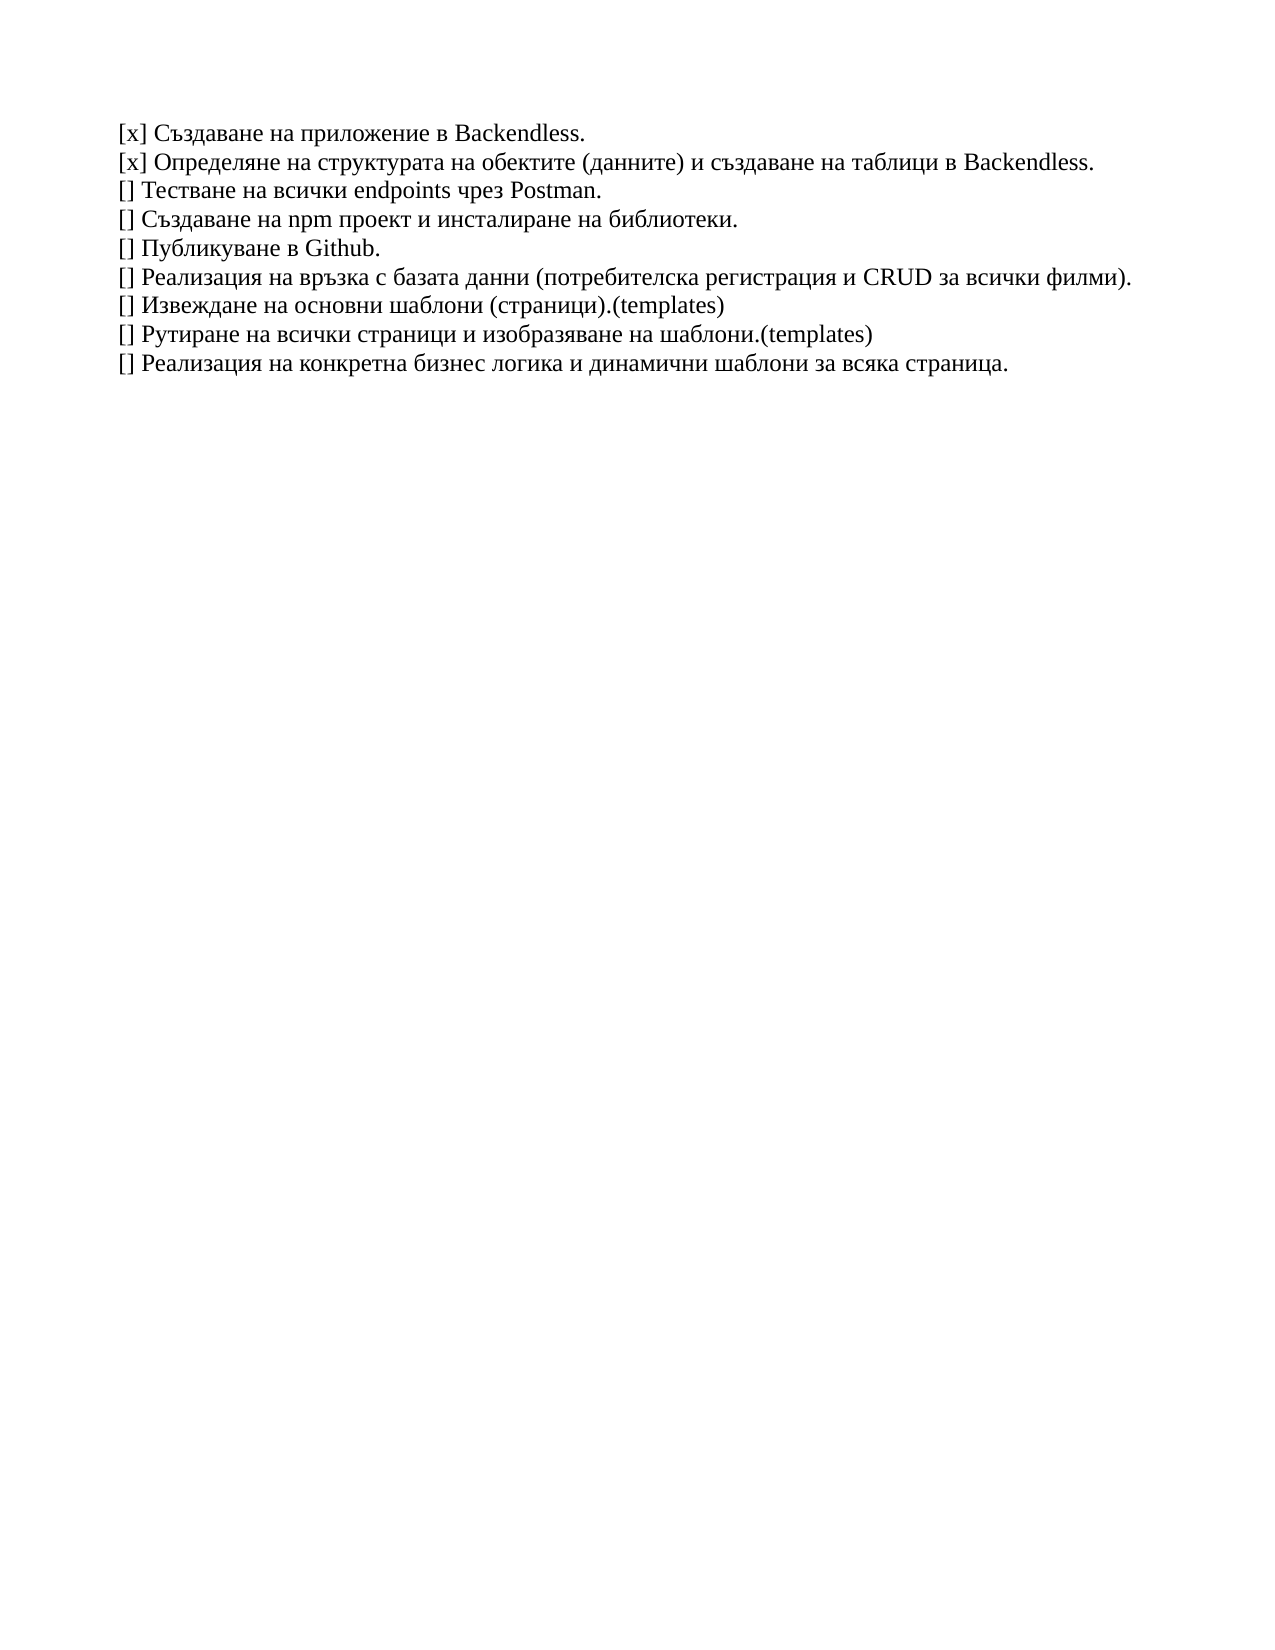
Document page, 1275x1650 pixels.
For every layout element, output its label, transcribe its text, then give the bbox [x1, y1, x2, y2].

text [] Реализация на конкретна бизнес логика и динамични шаблони за всяка страница. [118, 348, 1157, 377]
text [] Реализация на връзка с базата данни (потребителска регистрация и CRUD за всички филми). [118, 262, 1157, 291]
text [] Създаване на npm проект и инсталиране на библиотеки. [118, 204, 1157, 233]
text [x] Определяне на структурата на обектите (данните) и създаване на таблици в Backendless. [118, 147, 1157, 176]
text [] Извеждане на основни шаблони (страници).(templates) [118, 291, 1157, 319]
text [] Публикуване в Github. [118, 233, 1157, 262]
text [] Тестване на всички endpoints чрез Postman. [118, 176, 1157, 204]
text [] Рутиране на всички страници и изобразяване на шаблони.(templates) [118, 319, 1157, 348]
text [х] Създаване на приложение в Backendless. [118, 118, 1157, 147]
